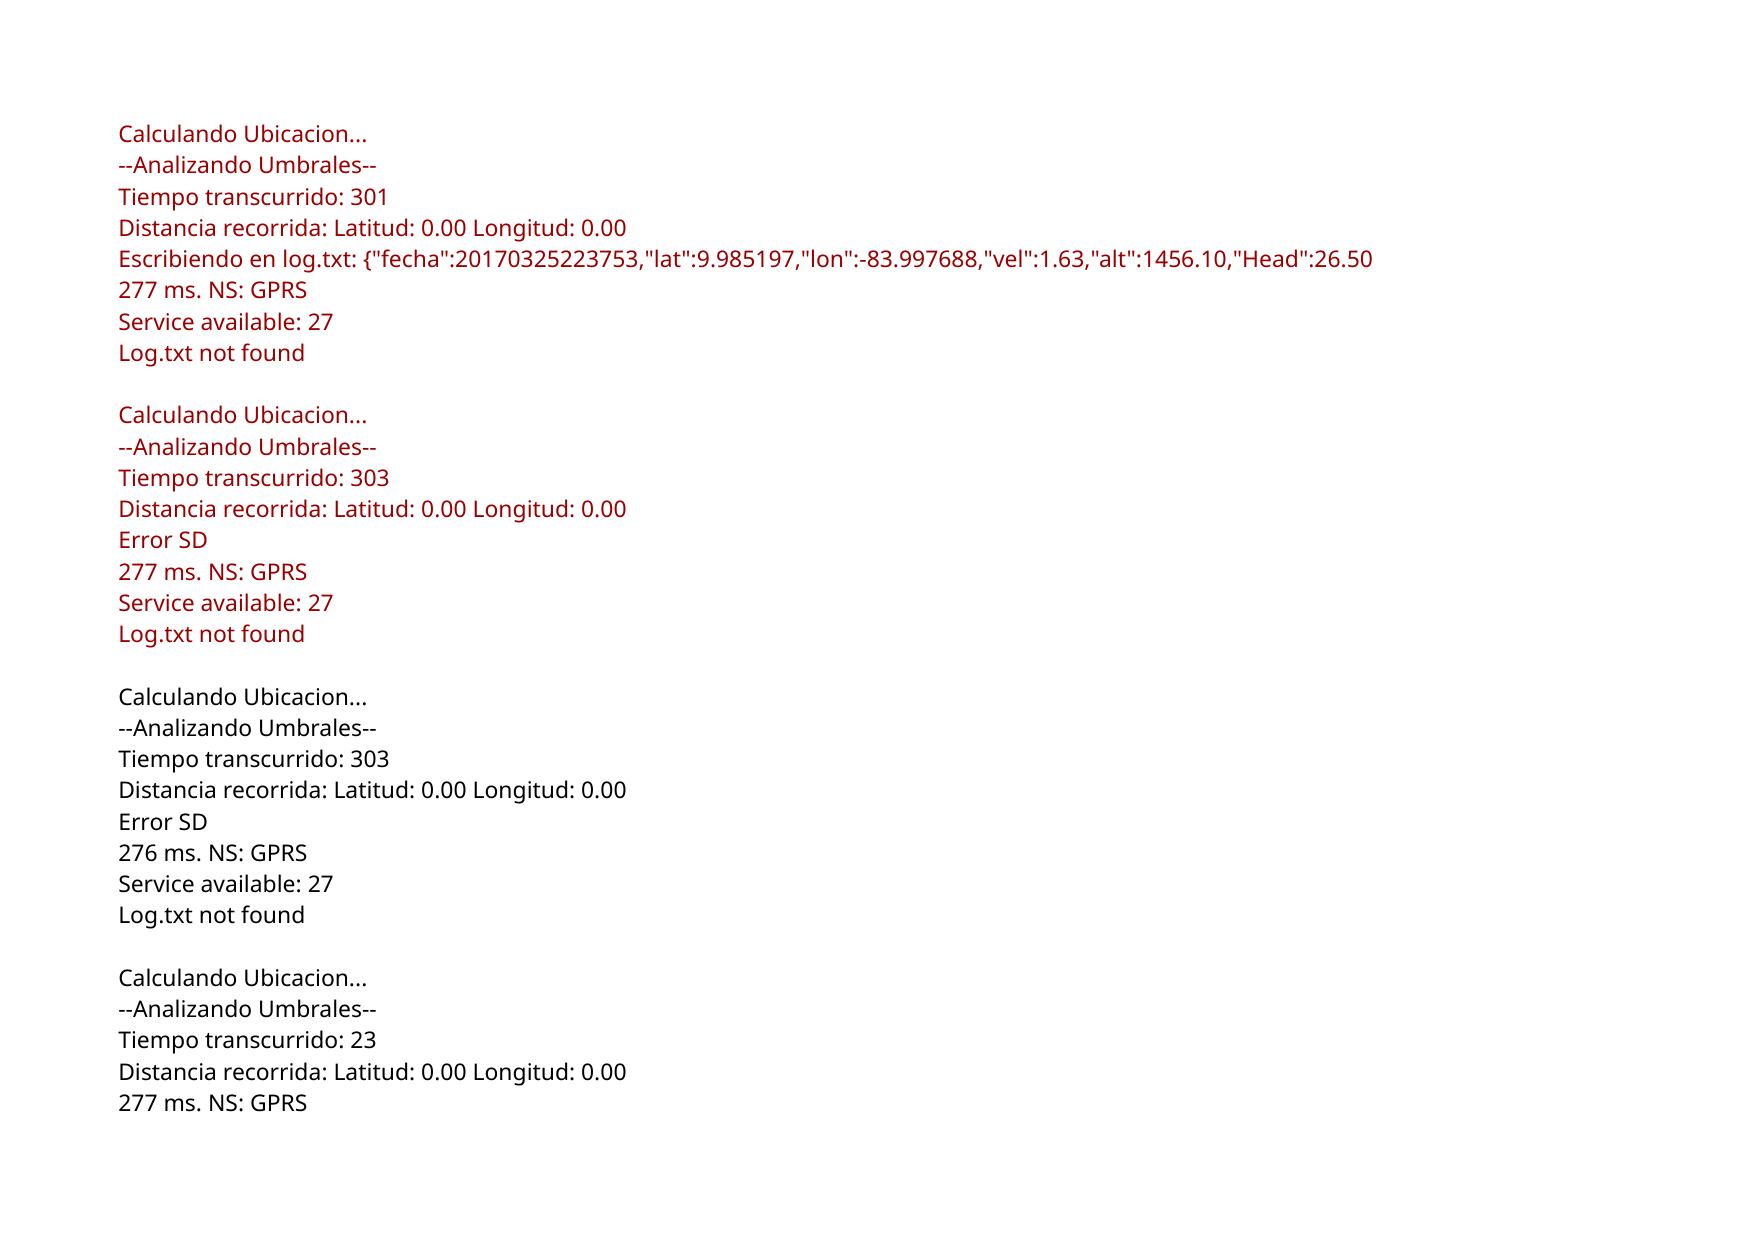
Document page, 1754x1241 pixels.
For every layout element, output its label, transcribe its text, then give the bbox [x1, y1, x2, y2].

text Tiempo transcurrido: 23 [118, 1024, 1635, 1056]
text Calculando Ubicacion... [118, 962, 1635, 993]
text 277 ms. NS: GPRS [118, 556, 1635, 587]
text --Analizando Umbrales-- [118, 712, 1635, 743]
text --Analizando Umbrales-- [118, 149, 1635, 181]
text --Analizando Umbrales-- [118, 993, 1635, 1024]
text Escribiendo en log.txt: {"fecha":20170325223753,"lat":9.985197,"lon":-83.997688,"vel":1.63,"alt":1456.10,"Head":26.50 [118, 243, 1635, 274]
text Tiempo transcurrido: 303 [118, 462, 1635, 493]
text Service available: 27 [118, 306, 1635, 337]
text Service available: 27 [118, 868, 1635, 899]
text Distancia recorrida: Latitud: 0.00 Longitud: 0.00 [118, 1056, 1635, 1087]
text Distancia recorrida: Latitud: 0.00 Longitud: 0.00 [118, 774, 1635, 806]
text --Analizando Umbrales-- [118, 431, 1635, 462]
text Log.txt not found [118, 899, 1635, 931]
text Tiempo transcurrido: 301 [118, 181, 1635, 212]
text 276 ms. NS: GPRS [118, 837, 1635, 868]
text Log.txt not found [118, 337, 1635, 368]
text Distancia recorrida: Latitud: 0.00 Longitud: 0.00 [118, 493, 1635, 524]
text Log.txt not found [118, 618, 1635, 649]
text Calculando Ubicacion... [118, 118, 1635, 149]
text Service available: 27 [118, 587, 1635, 618]
text Distancia recorrida: Latitud: 0.00 Longitud: 0.00 [118, 212, 1635, 243]
text 277 ms. NS: GPRS [118, 274, 1635, 306]
text Calculando Ubicacion... [118, 681, 1635, 712]
text Tiempo transcurrido: 303 [118, 743, 1635, 774]
text Calculando Ubicacion... [118, 399, 1635, 431]
text Error SD [118, 806, 1635, 837]
text Error SD [118, 524, 1635, 556]
text 277 ms. NS: GPRS [118, 1087, 1635, 1118]
